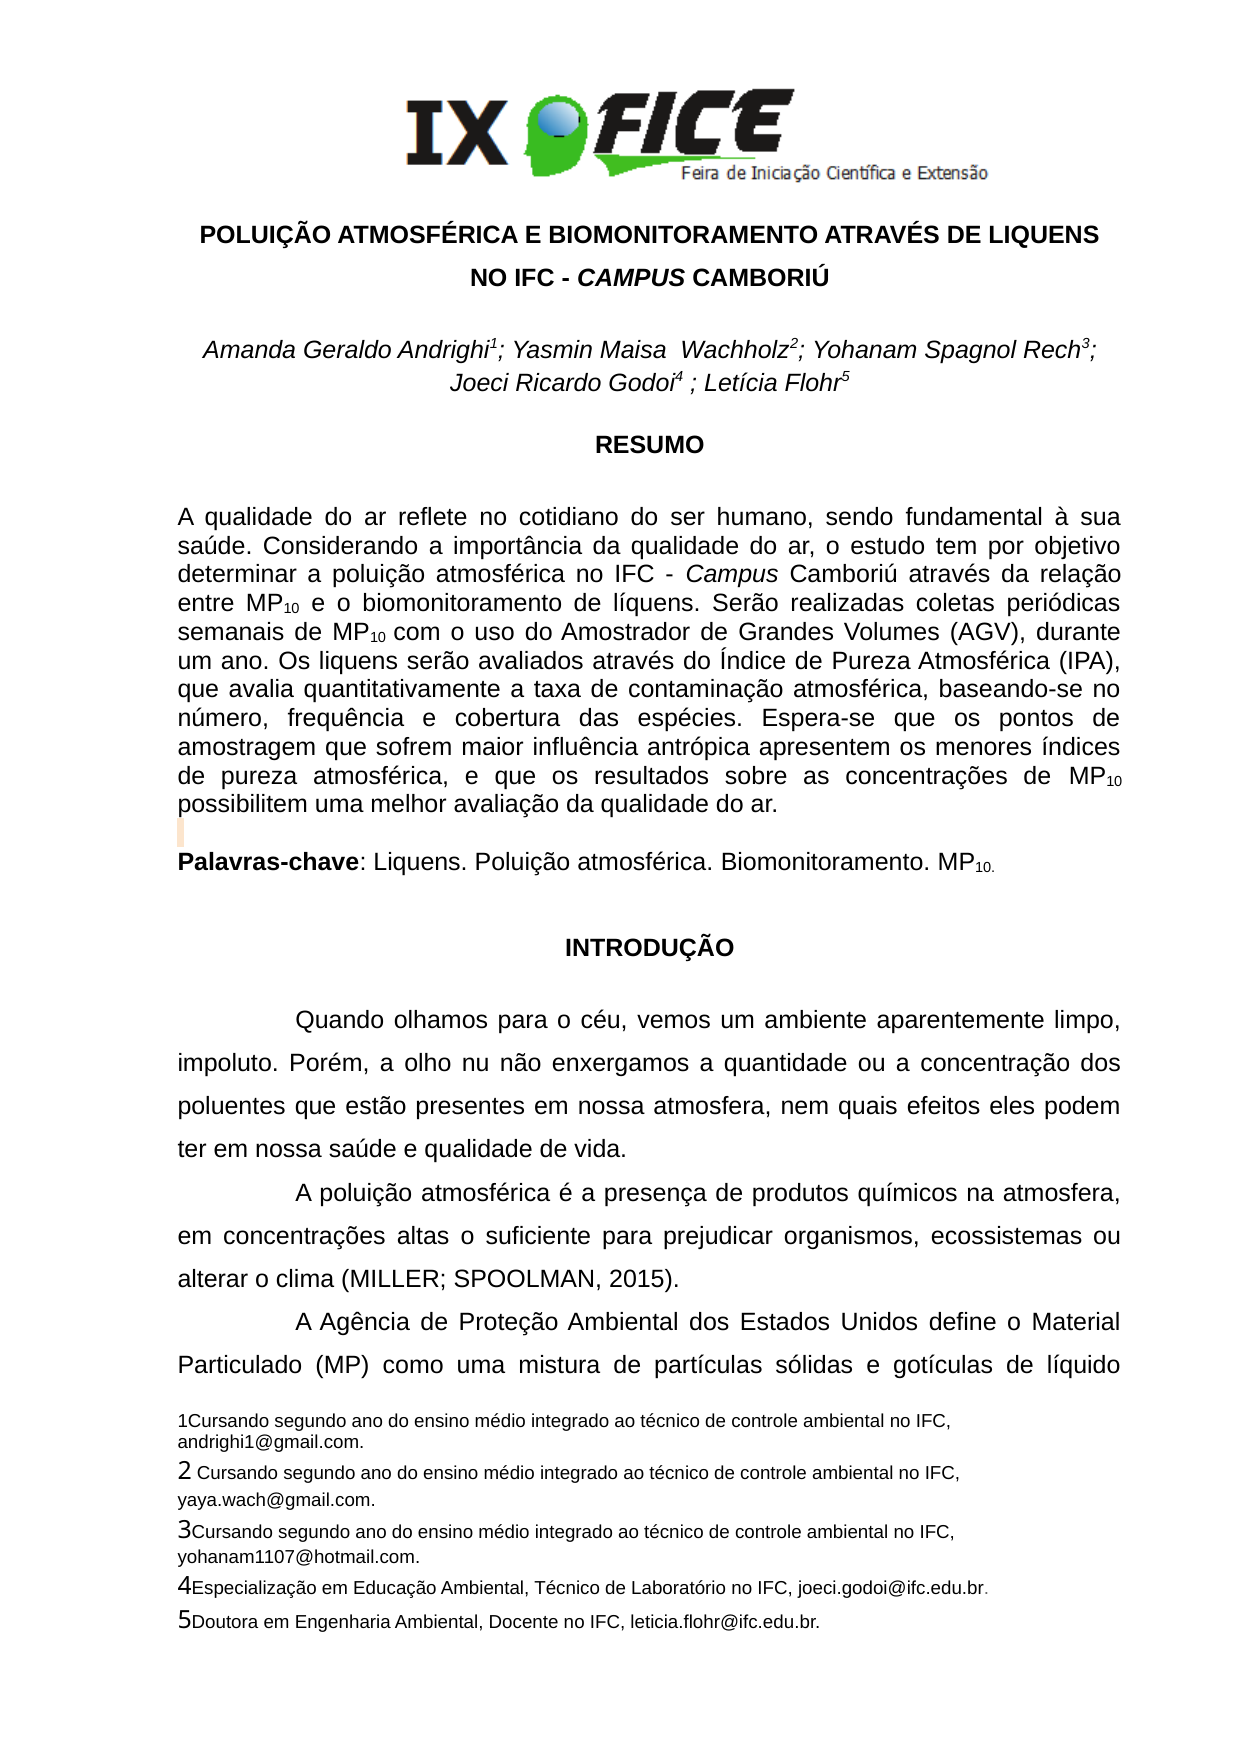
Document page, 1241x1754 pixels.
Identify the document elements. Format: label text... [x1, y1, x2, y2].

picture [395, 63, 1003, 197]
text A Agência de Proteção Ambiental dos Estados Unidos define o Material Particulado (MP) como uma mistura de partículas sólidas e gotículas de líquido [177, 1307, 1122, 1379]
text Cursando segundo ano do ensino médio integrado ao técnico de controle ambiental no IFC, andrighi1@gmail.com. [177, 1409, 1122, 1452]
text Cursando segundo ano do ensino médio integrado ao técnico de controle ambiental no IFC, yohanam1107@hotmail.com. [177, 1512, 1122, 1568]
text INTRODUÇÃO [177, 933, 1122, 962]
text Palavras-chave: Liquens. Poluição atmosférica. Biomonitoramento. MP10. [177, 847, 1122, 876]
text A qualidade do ar reflete no cotidiano do ser humano, sendo fundamental à sua saúde. Considerando a importância da qualidade do ar, o estudo tem por objetivo determinar a poluição atmosférica no IFC - Campus Camboriú através da relação entre MP10 e o biomonitoramento de líquens. Serão realizadas coletas periódicas semanais de MP10 com o uso do Amostrador de Grandes Volumes (AGV), durante um ano. Os liquens serão avaliados através do Índice de Pureza Atmosférica (IPA), que avalia quantitativamente a taxa de contaminação atmosférica, baseando-se no número, frequência e cobertura das espécies. Espera-se que os pontos de amostragem que sofrem maior influência antrópica apresentem os menores índices de pureza atmosférica, e que os resultados sobre as concentrações de MP10 possibilitem uma melhor avaliação da qualidade do ar. [177, 502, 1122, 818]
text Quando olhamos para o céu, vemos um ambiente aparentemente limpo, impoluto. Porém, a olho nu não enxergamos a quantidade ou a concentração dos poluentes que estão presentes em nossa atmosfera, nem quais efeitos eles podem ter em nossa saúde e qualidade de vida. [177, 1005, 1122, 1163]
text POLUIÇÃO ATMOSFÉRICA E BIOMONITORAMENTO ATRAVÉS DE LIQUENS NO IFC - CAMPUS CAMBORIÚ [177, 220, 1122, 292]
text Doutora em Engenharia Ambiental, Docente no IFC, leticia.flohr@ifc.edu.br. [177, 1602, 1122, 1636]
text A poluição atmosférica é a presença de produtos químicos na atmosfera, em concentrações altas o suficiente para prejudicar organismos, ecossistemas ou alterar o clima (MILLER; SPOOLMAN, 2015). [177, 1178, 1122, 1293]
text Cursando segundo ano do ensino médio integrado ao técnico de controle ambiental no IFC, yaya.wach@gmail.com. [177, 1452, 1122, 1512]
text Amanda Geraldo Andrighi; Yasmin Maisa Wachholz; Yohanam Spagnol Rech; Joeci Ricardo Godoi ; Letícia Flohr [177, 335, 1122, 397]
text Especialização em Educação Ambiental, Técnico de Laboratório no IFC, joeci.godoi@ifc.edu.br. [177, 1568, 1122, 1602]
text RESUMO [177, 430, 1122, 459]
